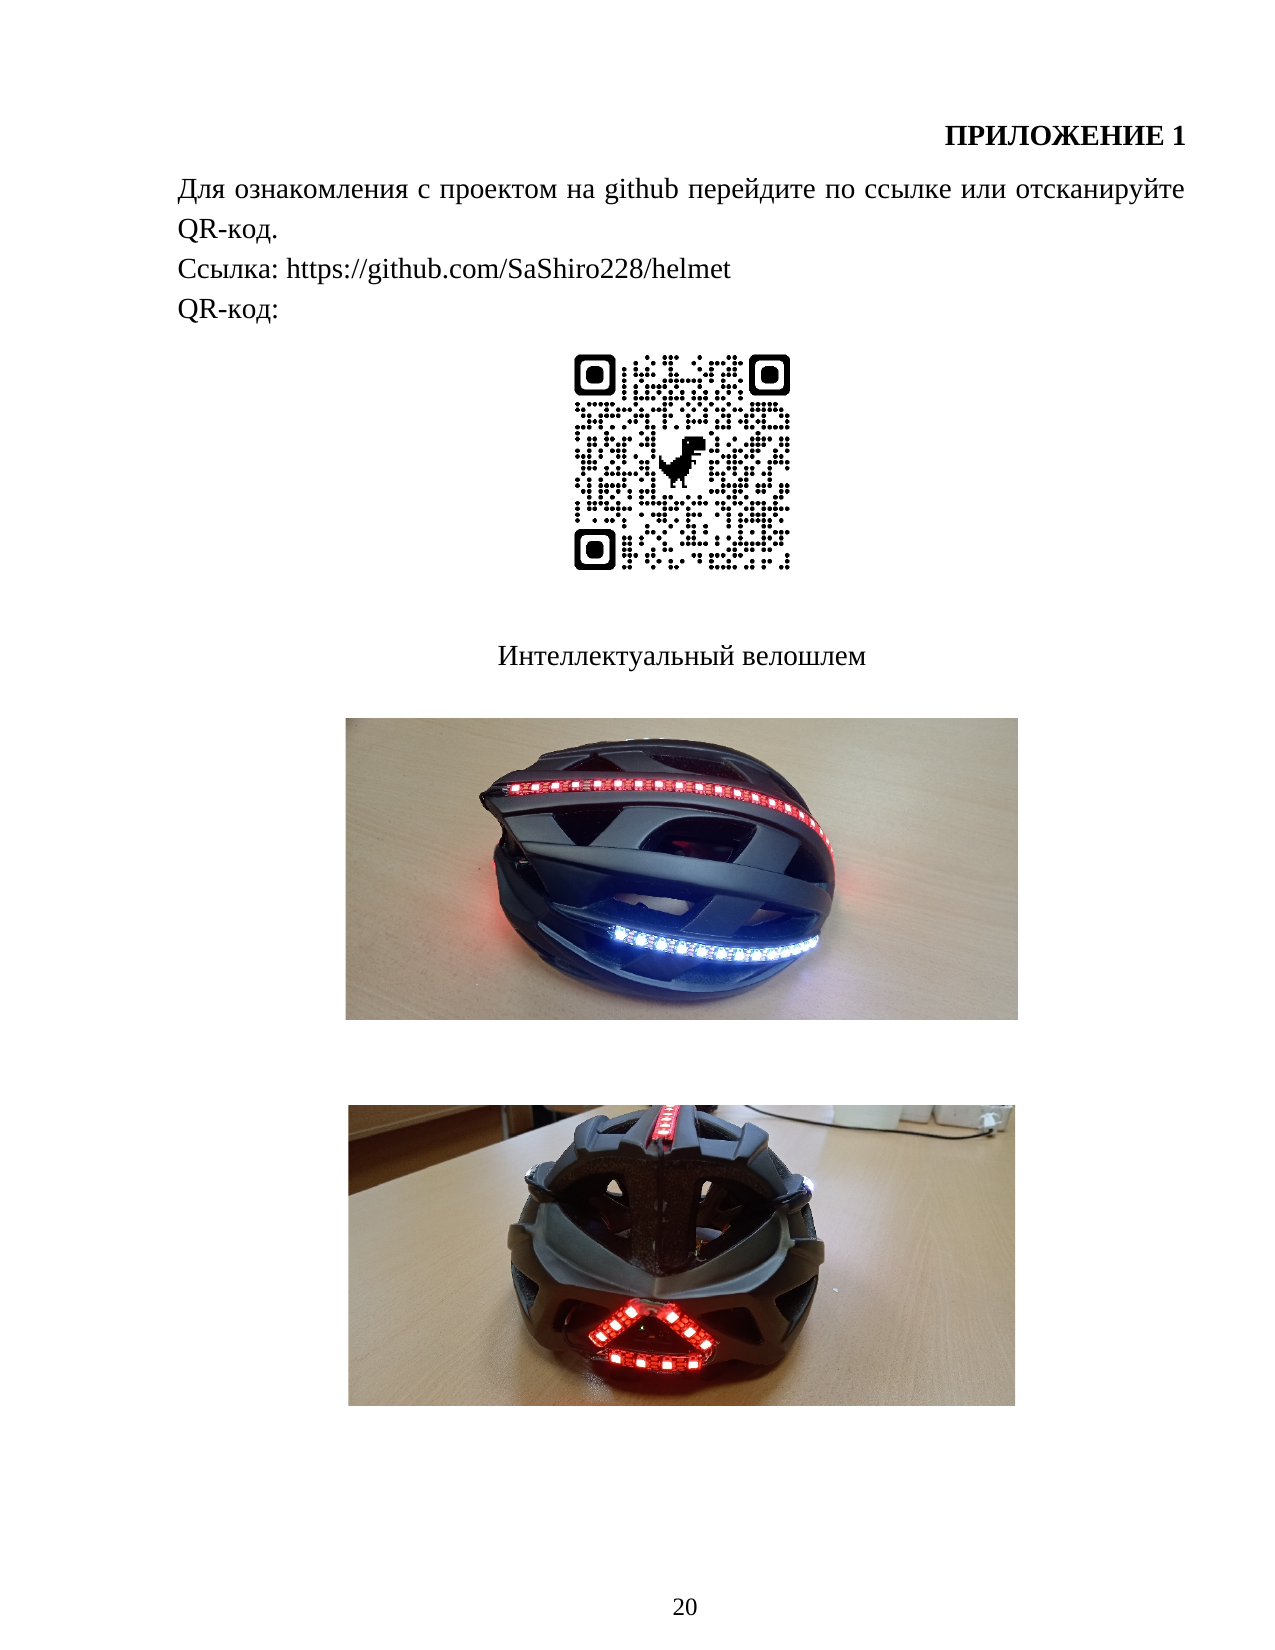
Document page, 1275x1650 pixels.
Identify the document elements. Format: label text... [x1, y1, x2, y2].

picture [345, 718, 1018, 1020]
table_header [166, 679, 1198, 1065]
text Интеллектуальный велошлем [177, 638, 1186, 672]
table_cell [166, 1065, 1198, 1451]
picture [348, 1105, 1016, 1406]
text Для ознакомления с проектом на github перейдите по ссылке или отсканируйте QR-код. [177, 171, 1186, 244]
text Ссылка: https://github.com/SaShiro228/helmet [177, 251, 1186, 285]
text QR-код: [177, 291, 1186, 325]
picture [551, 331, 813, 593]
text ПРИЛОЖЕНИЕ 1 [177, 118, 1186, 152]
